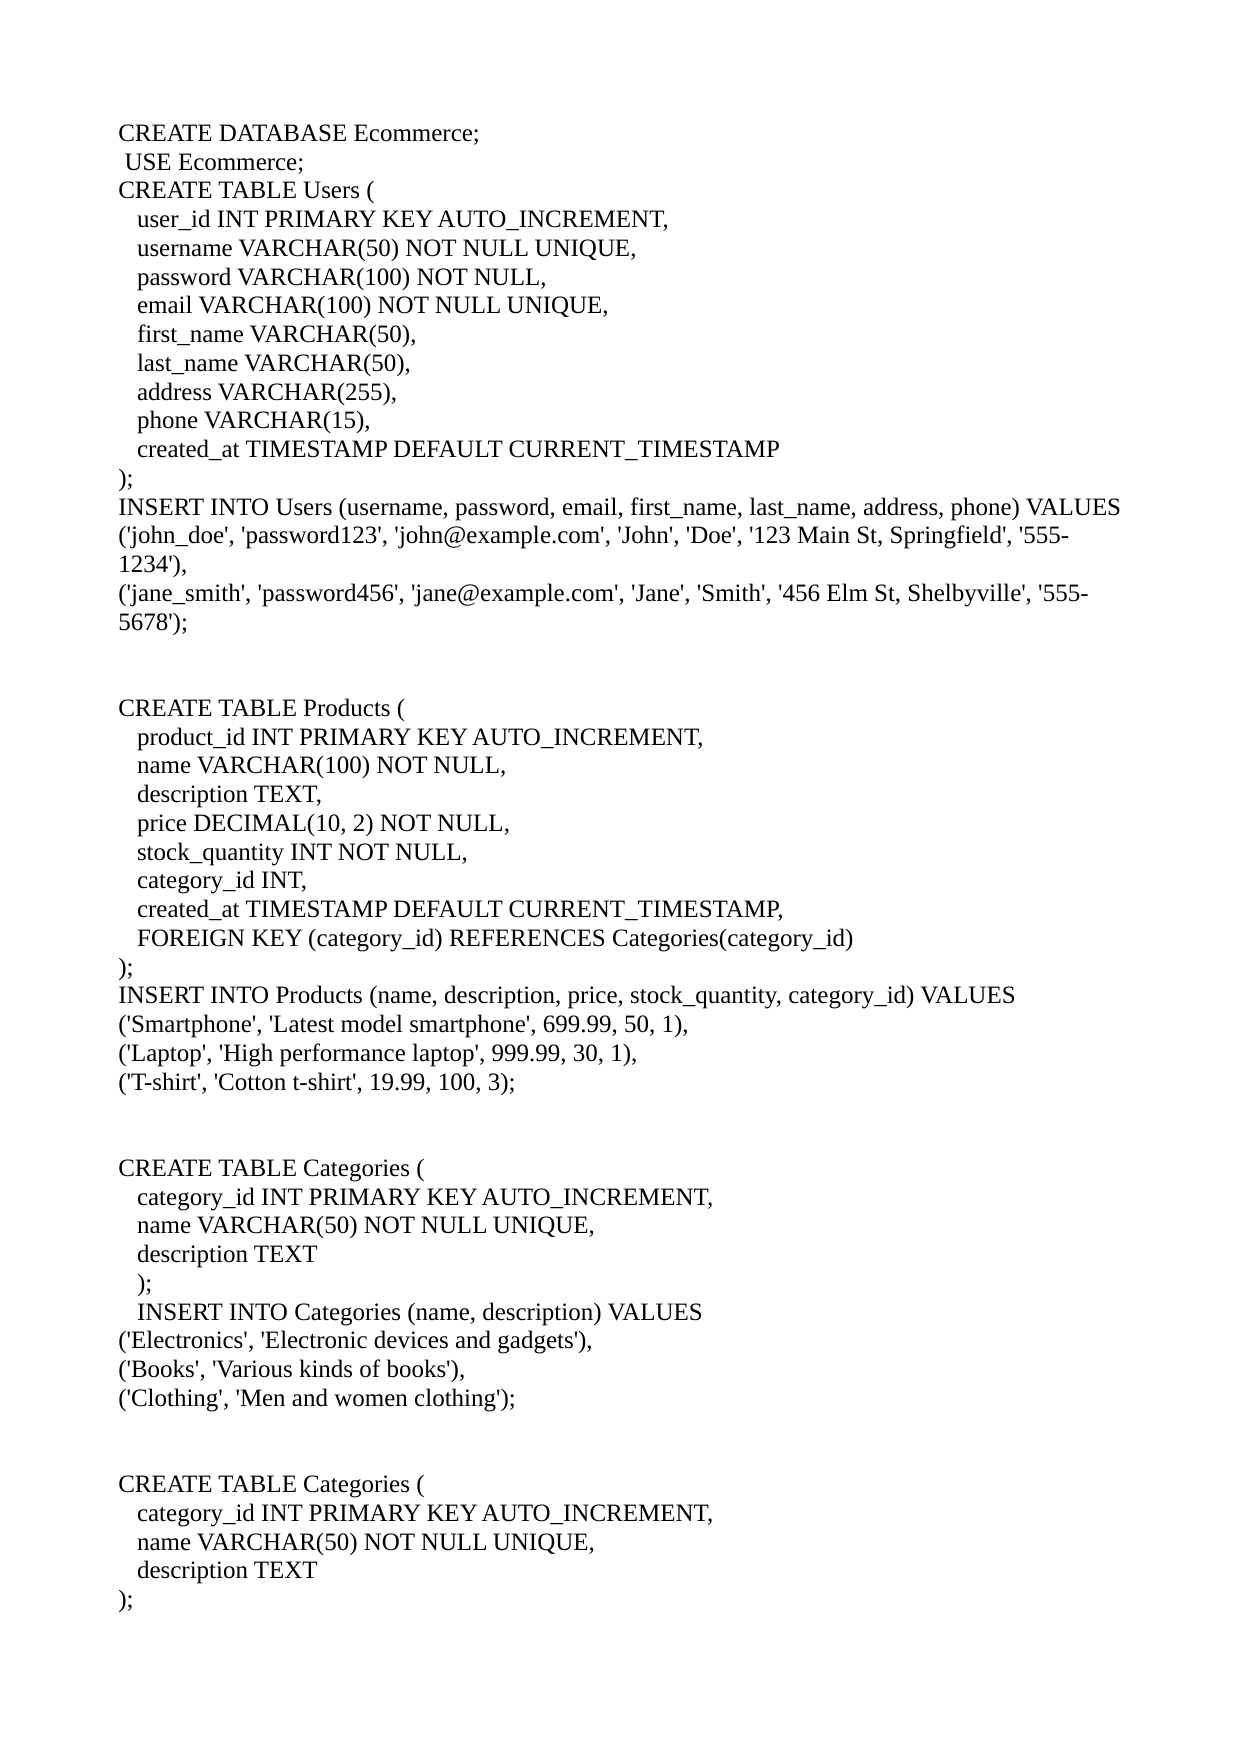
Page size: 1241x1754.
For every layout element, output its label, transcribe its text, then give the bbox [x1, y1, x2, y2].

text name VARCHAR(100) NOT NULL, [118, 751, 1122, 779]
text ); [118, 1268, 1122, 1297]
text ('jane_smith', 'password456', 'jane@example.com', 'Jane', 'Smith', '456 Elm St, Shelbyville', '555-5678'); [118, 578, 1122, 636]
text category_id INT PRIMARY KEY AUTO_INCREMENT, [118, 1182, 1122, 1211]
text ('Books', 'Various kinds of books'), [118, 1354, 1122, 1383]
text INSERT INTO Products (name, description, price, stock_quantity, category_id) VALUES [118, 981, 1122, 1009]
text category_id INT PRIMARY KEY AUTO_INCREMENT, [118, 1498, 1122, 1527]
text username VARCHAR(50) NOT NULL UNIQUE, [118, 233, 1122, 262]
text ); [118, 463, 1122, 492]
text CREATE TABLE Users ( [118, 176, 1122, 204]
text CREATE DATABASE Ecommerce; [118, 118, 1122, 147]
text FOREIGN KEY (category_id) REFERENCES Categories(category_id) [118, 923, 1122, 952]
text email VARCHAR(100) NOT NULL UNIQUE, [118, 291, 1122, 319]
text user_id INT PRIMARY KEY AUTO_INCREMENT, [118, 204, 1122, 233]
text USE Ecommerce; [118, 147, 1122, 176]
text price DECIMAL(10, 2) NOT NULL, [118, 808, 1122, 837]
text product_id INT PRIMARY KEY AUTO_INCREMENT, [118, 722, 1122, 751]
text name VARCHAR(50) NOT NULL UNIQUE, [118, 1527, 1122, 1556]
text description TEXT [118, 1556, 1122, 1584]
text ('Smartphone', 'Latest model smartphone', 699.99, 50, 1), [118, 1009, 1122, 1038]
text ('Electronics', 'Electronic devices and gadgets'), [118, 1326, 1122, 1354]
text description TEXT [118, 1239, 1122, 1268]
text ('T-shirt', 'Cotton t-shirt', 19.99, 100, 3); [118, 1067, 1122, 1096]
text CREATE TABLE Products ( [118, 693, 1122, 722]
text created_at TIMESTAMP DEFAULT CURRENT_TIMESTAMP, [118, 894, 1122, 923]
text ('Laptop', 'High performance laptop', 999.99, 30, 1), [118, 1038, 1122, 1067]
text name VARCHAR(50) NOT NULL UNIQUE, [118, 1211, 1122, 1239]
text last_name VARCHAR(50), [118, 348, 1122, 377]
text INSERT INTO Categories (name, description) VALUES [118, 1297, 1122, 1326]
text phone VARCHAR(15), [118, 406, 1122, 434]
text created_at TIMESTAMP DEFAULT CURRENT_TIMESTAMP [118, 434, 1122, 463]
text ('john_doe', 'password123', 'john@example.com', 'John', 'Doe', '123 Main St, Springfield', '555-1234'), [118, 521, 1122, 578]
text category_id INT, [118, 866, 1122, 894]
text CREATE TABLE Categories ( [118, 1153, 1122, 1182]
text description TEXT, [118, 779, 1122, 808]
text ('Clothing', 'Men and women clothing'); [118, 1383, 1122, 1412]
text address VARCHAR(255), [118, 377, 1122, 406]
text CREATE TABLE Categories ( [118, 1469, 1122, 1498]
text ); [118, 952, 1122, 981]
text ); [118, 1584, 1122, 1613]
text INSERT INTO Users (username, password, email, first_name, last_name, address, phone) VALUES [118, 492, 1122, 521]
text password VARCHAR(100) NOT NULL, [118, 262, 1122, 291]
text stock_quantity INT NOT NULL, [118, 837, 1122, 866]
text first_name VARCHAR(50), [118, 319, 1122, 348]
